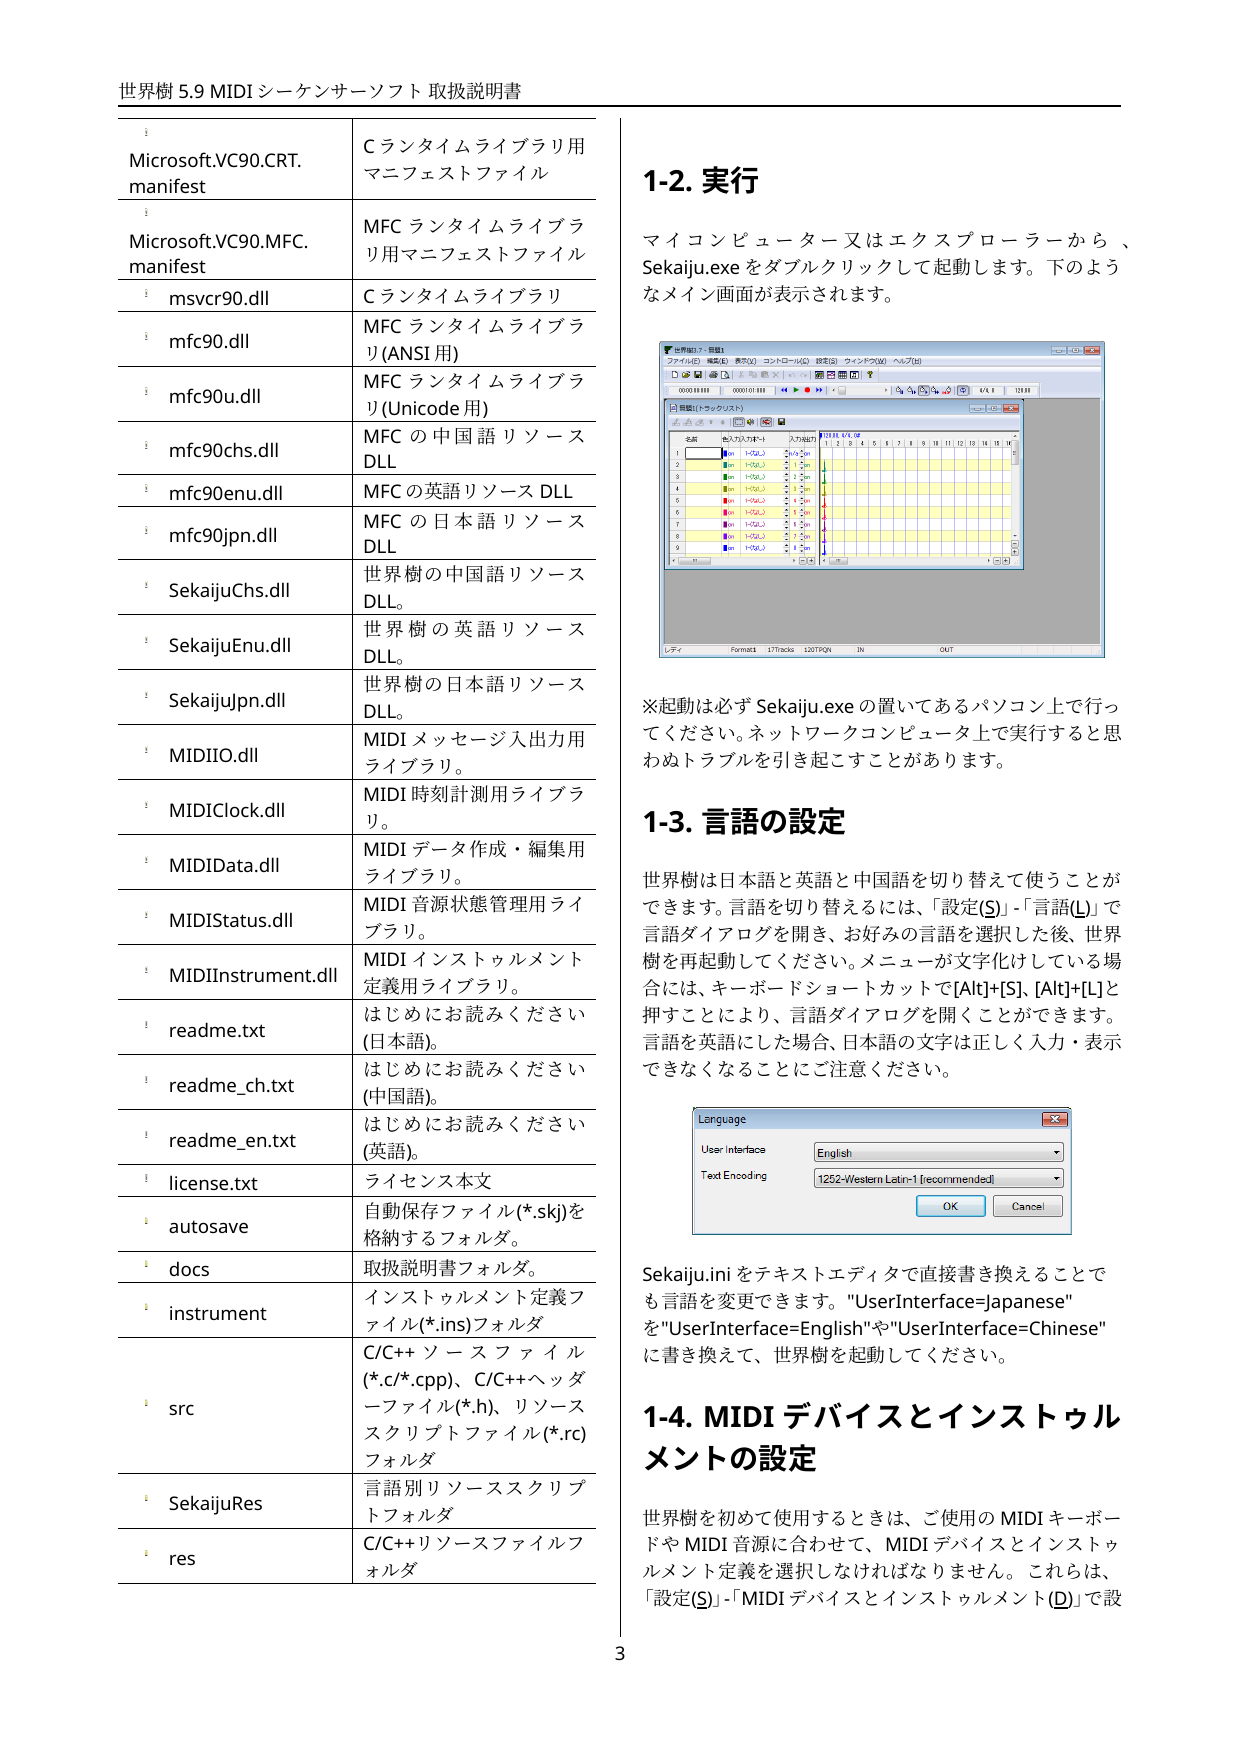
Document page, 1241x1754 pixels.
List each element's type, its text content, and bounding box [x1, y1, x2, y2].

table_cell Microsoft.VC90.MFC. manifest [118, 200, 352, 279]
table_cell C/C++リソースファイルフォルダ [353, 1529, 596, 1583]
table_cell autosave [118, 1197, 352, 1251]
table_cell MIDIメッセージ入出力用ライブラリ。 [353, 725, 596, 779]
table_cell 世界樹の中国語リソースDLL。 [353, 560, 596, 614]
picture [692, 1107, 1072, 1235]
table_cell MIDI時刻計測用ライブラリ。 [353, 780, 596, 834]
table_cell MIDIData.dll [118, 835, 352, 889]
table_cell MIDI音源状態管理用ライブラリ。 [353, 890, 596, 944]
table_cell SekaijuRes [118, 1474, 352, 1528]
table_cell SekaijuJpn.dll [118, 670, 352, 724]
table_cell 世界樹の英語リソースDLL。 [353, 615, 596, 669]
table_cell ライセンス本文 [353, 1165, 596, 1196]
subtitle 1-2. 実行 [642, 158, 1122, 200]
table_cell はじめにお読みください(日本語)。 [353, 1000, 596, 1054]
text 世界樹は日本語と英語と中国語を切り替えて使うことができます。言語を切り替えるには、「設定(S)」-「言語(L)」で言語ダイアログを開き、お好みの言語を選択した後、世界樹を再起動してください。メニューが文字化けしている場合には、キーボードショートカットで[Alt]+[S]、[Alt]+[L]と押すことにより、言語ダイアログを開くことができます。言語を英語にした場合、日本語の文字は正しく入力・表示できなくなることにご注意ください。 [642, 866, 1122, 1082]
table_cell C/C++ソースファイル(*.c/*.cpp)、C/C++ヘッダーファイル(*.h)、リソーススクリプトファイル(*.rc)フォルダ [353, 1338, 596, 1473]
table_cell mfc90chs.dll [118, 422, 352, 474]
table_cell msvcr90.dll [118, 280, 352, 311]
table_cell MIDIインストゥルメント定義用ライブラリ。 [353, 945, 596, 999]
table_cell docs [118, 1252, 352, 1282]
text ※起動は必ずSekaiju.exeの置いてあるパソコン上で行ってください。ネットワークコンピュータ上で実行すると思わぬトラブルを引き起こすことがあります。 [642, 692, 1122, 773]
table_cell instrument [118, 1283, 352, 1337]
table_cell MFCの中国語リソースDLL [353, 422, 596, 474]
table_cell MIDIClock.dll [118, 780, 352, 834]
table_cell MFCの日本語リソースDLL [353, 507, 596, 559]
table_cell readme_en.txt [118, 1110, 352, 1164]
subtitle 1-3. 言語の設定 [642, 798, 1122, 841]
table_cell MIDIStatus.dll [118, 890, 352, 944]
text 世界樹を初めて使用するときは、ご使用のMIDIキーボードやMIDI音源に合わせて、MIDIデバイスとインストゥルメント定義を選択しなければなりません。これらは、「設定(S)」-「MIDIデバイスとインストゥルメント(D)」で設定可能です。詳しくは、2-16.「MIDIデバイスとインストゥルメント」ダイアログをご覧ください。 [642, 1503, 1122, 1611]
table_cell MFCランタイムライブラリ(Unicode用) [353, 367, 596, 421]
table_cell readme_ch.txt [118, 1055, 352, 1109]
table_cell MIDIInstrument.dll [118, 945, 352, 999]
picture [659, 341, 1105, 658]
table_cell はじめにお読みください(英語)。 [353, 1110, 596, 1164]
table_cell src [118, 1338, 352, 1473]
table_cell mfc90jpn.dll [118, 507, 352, 559]
table_cell SekaijuChs.dll [118, 560, 352, 614]
table_cell 取扱説明書フォルダ。 [353, 1252, 596, 1282]
table_cell Cランタイムライブラリ用マニフェストファイル [353, 119, 596, 199]
table_cell Cランタイムライブラリ [353, 280, 596, 311]
table_cell はじめにお読みください(中国語)。 [353, 1055, 596, 1109]
table_cell res [118, 1529, 352, 1583]
table_cell MIDIIO.dll [118, 725, 352, 779]
table_cell 世界樹の日本語リソースDLL。 [353, 670, 596, 724]
table_cell 自動保存ファイル(*.skj)を格納するフォルダ。 [353, 1197, 596, 1251]
table_cell MIDIデータ作成・編集用ライブラリ。 [353, 835, 596, 889]
text Sekaiju.iniをテキストエディタで直接書き換えることでも言語を変更できます。"UserInterface=Japanese"を"UserInterface=English"や"UserInterface=Chinese"に書き換えて、世界樹を起動してください。 [642, 1260, 1122, 1368]
table_cell インストゥルメント定義ファイル(*.ins)フォルダ [353, 1283, 596, 1337]
table_cell Microsoft.VC90.CRT. manifest [118, 119, 352, 199]
table_cell mfc90enu.dll [118, 475, 352, 506]
table_cell MFCランタイムライブラリ用マニフェストファイル [353, 200, 596, 279]
subtitle 1-4. MIDIデバイスとインストゥルメントの設定 [642, 1393, 1122, 1478]
table_cell SekaijuEnu.dll [118, 615, 352, 669]
table_cell mfc90.dll [118, 312, 352, 366]
table_cell MFCの英語リソースDLL [353, 475, 596, 506]
table_cell mfc90u.dll [118, 367, 352, 421]
table_cell 言語別リソーススクリプトフォルダ [353, 1474, 596, 1528]
table_cell readme.txt [118, 1000, 352, 1054]
table_cell license.txt [118, 1165, 352, 1196]
table_cell MFCランタイムライブラリ(ANSI用) [353, 312, 596, 366]
text マイコンピューター又はエクスプローラーから、Sekaiju.exeをダブルクリックして起動します。下のようなメイン画面が表示されます。 [642, 226, 1122, 307]
